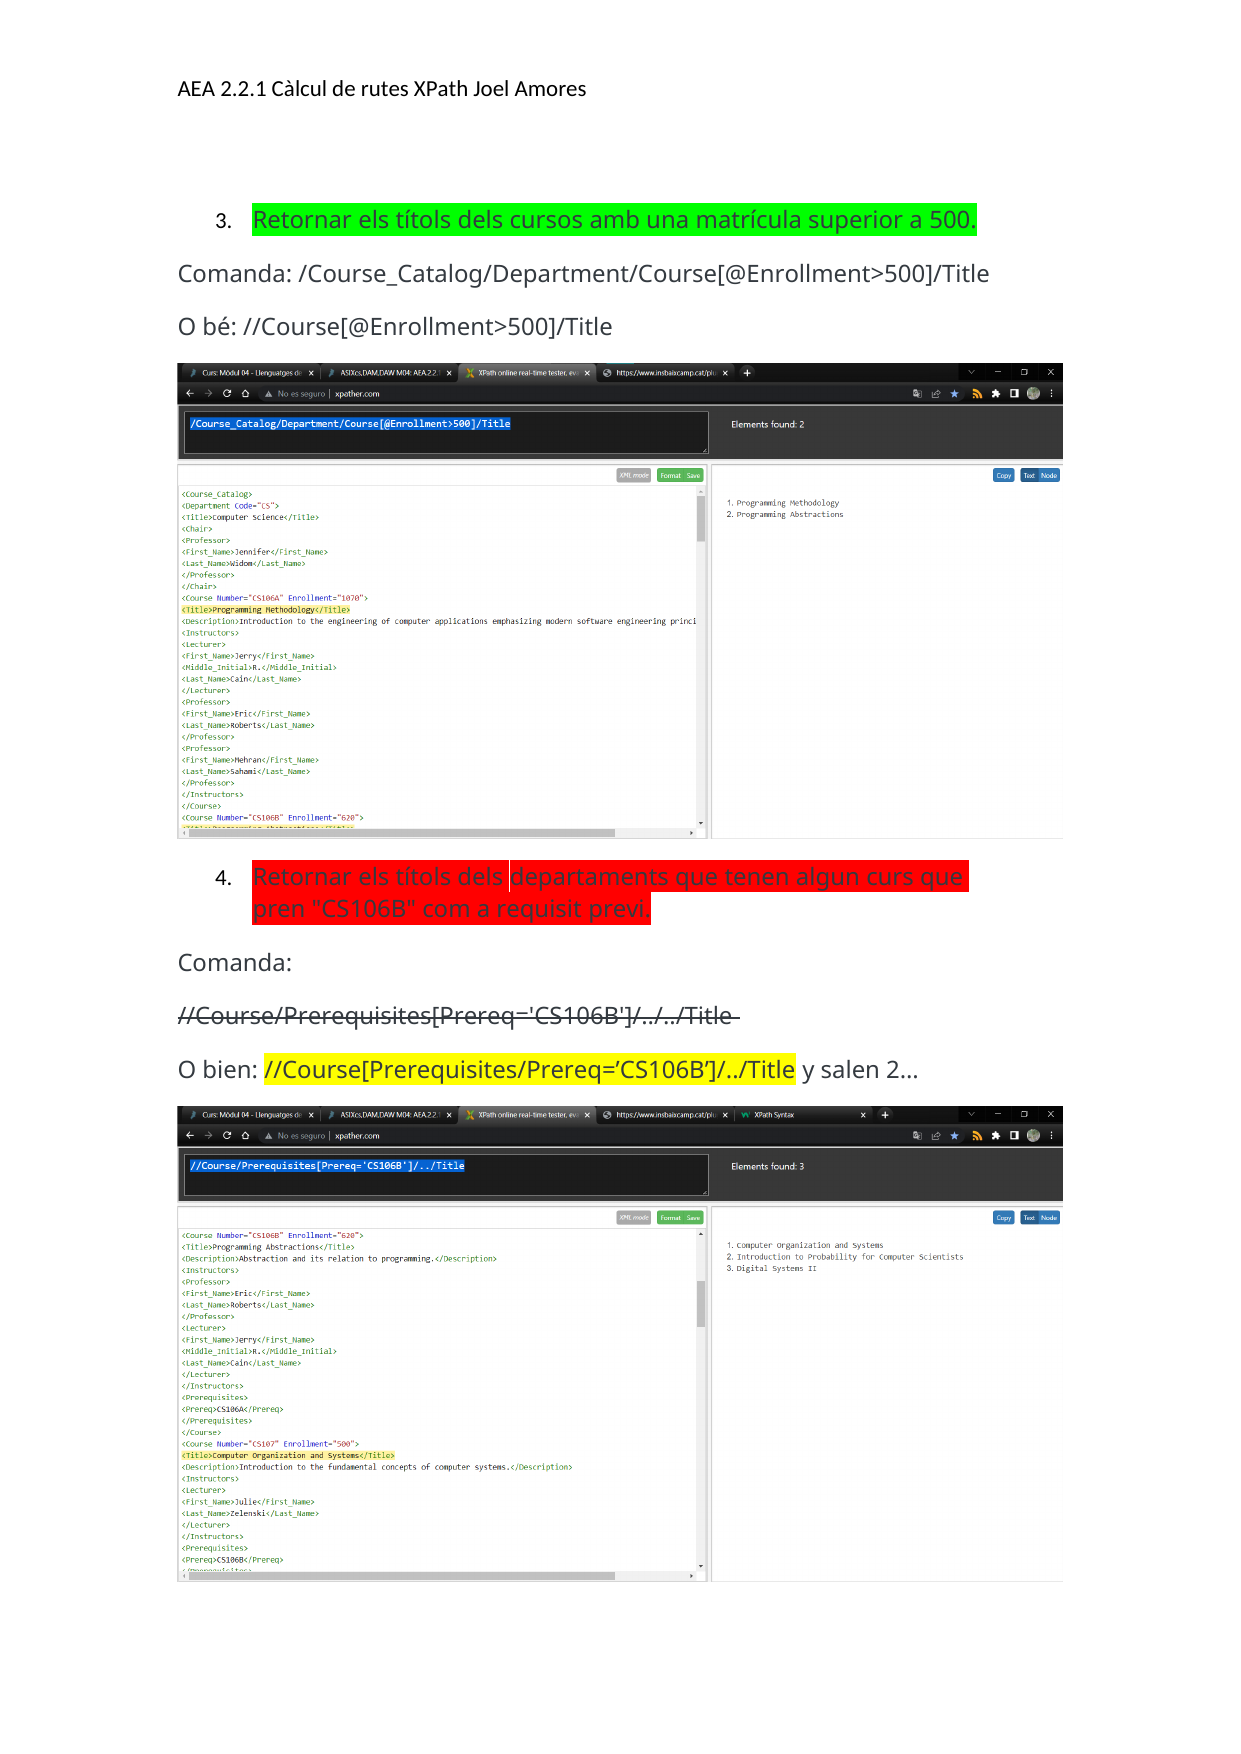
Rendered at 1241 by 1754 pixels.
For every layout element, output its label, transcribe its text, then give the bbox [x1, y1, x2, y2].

text Comanda: [177, 946, 1063, 978]
text O bé: //Course[@Enrollment>500]/Title [177, 310, 1063, 343]
text Comanda: /Course_Catalog/Department/Course[@Enrollment>500]/Title [177, 257, 1063, 289]
text //Course/Prerequisites[Prereq='CS106B']/../../Title [177, 999, 1063, 1032]
list Retornar els títols dels cursos amb una matrícula superior a 500. [215, 203, 1063, 236]
text O bien: //Course[Prerequisites/Prereq=’CS106B’]/../Title y salen 2… [177, 1052, 1063, 1085]
list Retornar els títols dels departaments que tenen algun curs que pren "CS106B" com a requisit previ. [215, 859, 1063, 925]
